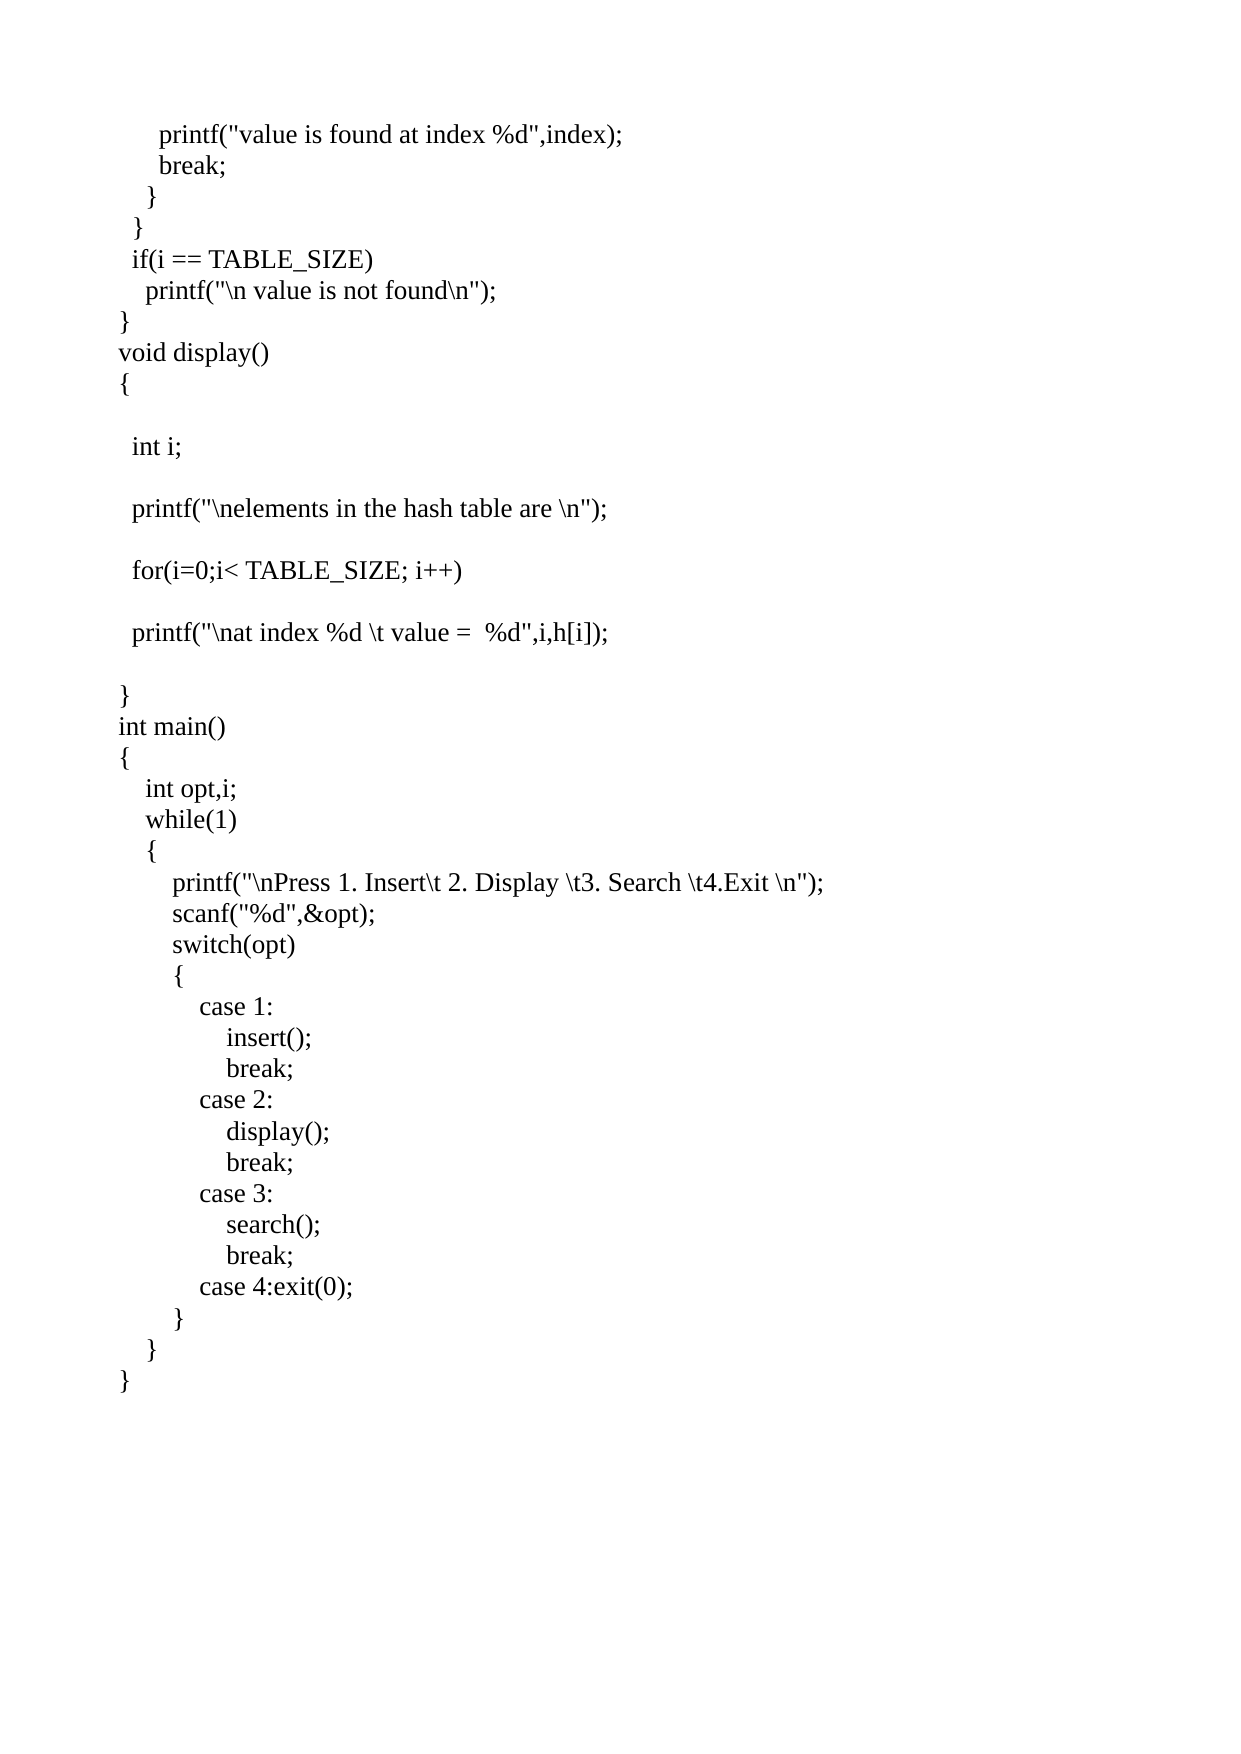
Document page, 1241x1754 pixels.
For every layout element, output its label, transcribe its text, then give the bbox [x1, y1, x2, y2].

text if(i == TABLE_SIZE) [118, 243, 1122, 274]
text while(1) [118, 803, 1122, 834]
text } [118, 1364, 1122, 1395]
text break; [118, 1146, 1122, 1177]
text printf("\nelements in the hash table are \n"); [118, 492, 1122, 523]
text } [118, 1333, 1122, 1364]
text } [118, 679, 1122, 710]
text { [118, 741, 1122, 772]
text printf("\nPress 1. Insert\t 2. Display \t3. Search \t4.Exit \n"); [118, 866, 1122, 897]
text { [118, 834, 1122, 866]
text case 4:exit(0); [118, 1271, 1122, 1302]
text case 3: [118, 1177, 1122, 1208]
text break; [118, 149, 1122, 180]
text break; [118, 1239, 1122, 1271]
text display(); [118, 1115, 1122, 1146]
text } [118, 212, 1122, 243]
text int opt,i; [118, 772, 1122, 803]
text printf("\n value is not found\n"); [118, 274, 1122, 305]
text printf("\nat index %d \t value = %d",i,h[i]); [118, 616, 1122, 648]
text } [118, 1302, 1122, 1333]
text { [118, 367, 1122, 398]
text int main() [118, 710, 1122, 741]
text printf("value is found at index %d",index); [118, 118, 1122, 149]
text } [118, 180, 1122, 212]
text scanf("%d",&opt); [118, 897, 1122, 928]
text switch(opt) [118, 928, 1122, 959]
text break; [118, 1052, 1122, 1084]
text case 2: [118, 1084, 1122, 1115]
text void display() [118, 336, 1122, 367]
text } [118, 305, 1122, 336]
text int i; [118, 429, 1122, 461]
text case 1: [118, 990, 1122, 1021]
text { [118, 959, 1122, 990]
text for(i=0;i< TABLE_SIZE; i++) [118, 554, 1122, 585]
text insert(); [118, 1021, 1122, 1052]
text search(); [118, 1208, 1122, 1239]
